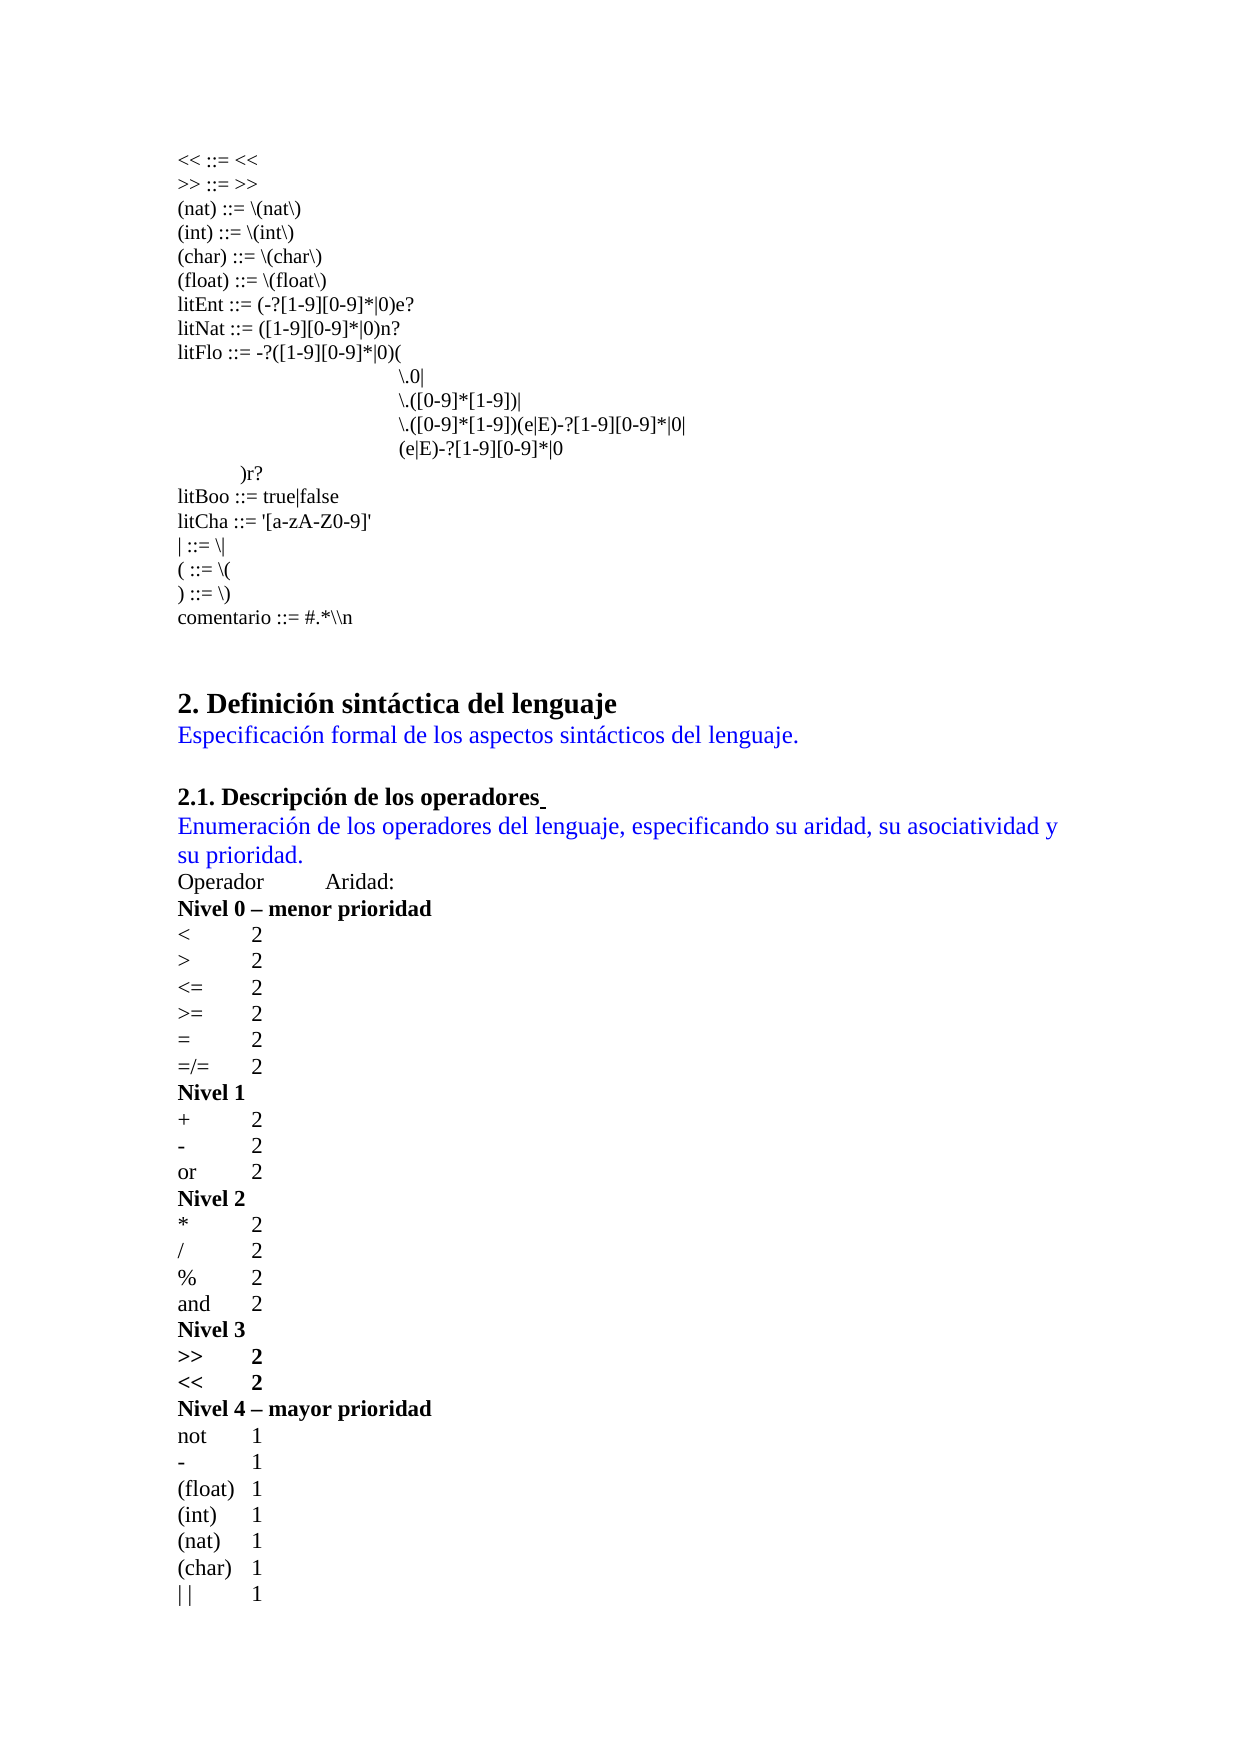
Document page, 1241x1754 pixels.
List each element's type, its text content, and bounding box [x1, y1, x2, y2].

text 2. Definición sintáctica del lenguaje [177, 686, 1063, 720]
text < 2 [177, 921, 1063, 947]
text \.([0-9]*[1-9])(e|E)-?[1-9][0-9]*|0| [177, 412, 1063, 436]
text ) ::= \) [177, 581, 1063, 605]
text comentario ::= #.*\\n [177, 605, 1063, 629]
text litFlo ::= -?([1-9][0-9]*|0)( [177, 340, 1063, 364]
text + 2 [177, 1106, 1063, 1132]
text (float) 1 [177, 1474, 1063, 1501]
text litEnt ::= (-?[1-9][0-9]*|0)e? [177, 292, 1063, 316]
text (char) ::= \(char\) [177, 244, 1063, 268]
text >> ::= >> [177, 172, 1063, 196]
text - 1 [177, 1448, 1063, 1474]
text Operador Aridad: [177, 868, 1063, 895]
text (nat) 1 [177, 1527, 1063, 1554]
text not 1 [177, 1422, 1063, 1448]
text | | 1 [177, 1580, 1063, 1606]
text << ::= << [177, 148, 1063, 172]
text (e|E)-?[1-9][0-9]*|0 [177, 436, 1063, 460]
text <= 2 [177, 974, 1063, 1000]
text Nivel 0 – menor prioridad [177, 895, 1063, 921]
text << 2 [177, 1369, 1063, 1396]
text litCha ::= '[a-zA-Z0-9]' [177, 508, 1063, 533]
text > 2 [177, 947, 1063, 974]
text and 2 [177, 1290, 1063, 1316]
text = 2 [177, 1027, 1063, 1053]
text >= 2 [177, 1000, 1063, 1027]
text (float) ::= \(float\) [177, 268, 1063, 292]
text \.([0-9]*[1-9])| [177, 388, 1063, 412]
text Especificación formal de los aspectos sintácticos del lenguaje. [177, 720, 1063, 749]
text (char) 1 [177, 1554, 1063, 1580]
text / 2 [177, 1237, 1063, 1264]
text \.0| [177, 364, 1063, 388]
text )r? [177, 460, 1063, 484]
text - 2 [177, 1132, 1063, 1158]
text ( ::= \( [177, 557, 1063, 581]
text Enumeración de los operadores del lenguaje, especificando su aridad, su asociatividad y su prioridad. [177, 811, 1063, 868]
text (int) 1 [177, 1501, 1063, 1527]
text % 2 [177, 1264, 1063, 1290]
text Nivel 1 [177, 1079, 1063, 1106]
text Nivel 3 [177, 1316, 1063, 1343]
text litBoo ::= true|false [177, 484, 1063, 508]
text >> 2 [177, 1343, 1063, 1369]
text or 2 [177, 1158, 1063, 1185]
text 2.1. Descripción de los operadores [177, 782, 1063, 811]
text =/= 2 [177, 1053, 1063, 1079]
text * 2 [177, 1211, 1063, 1237]
text (nat) ::= \(nat\) [177, 196, 1063, 220]
text litNat ::= ([1-9][0-9]*|0)n? [177, 316, 1063, 340]
text Nivel 4 – mayor prioridad [177, 1396, 1063, 1422]
text (int) ::= \(int\) [177, 220, 1063, 244]
text Nivel 2 [177, 1185, 1063, 1211]
text | ::= \| [177, 533, 1063, 557]
